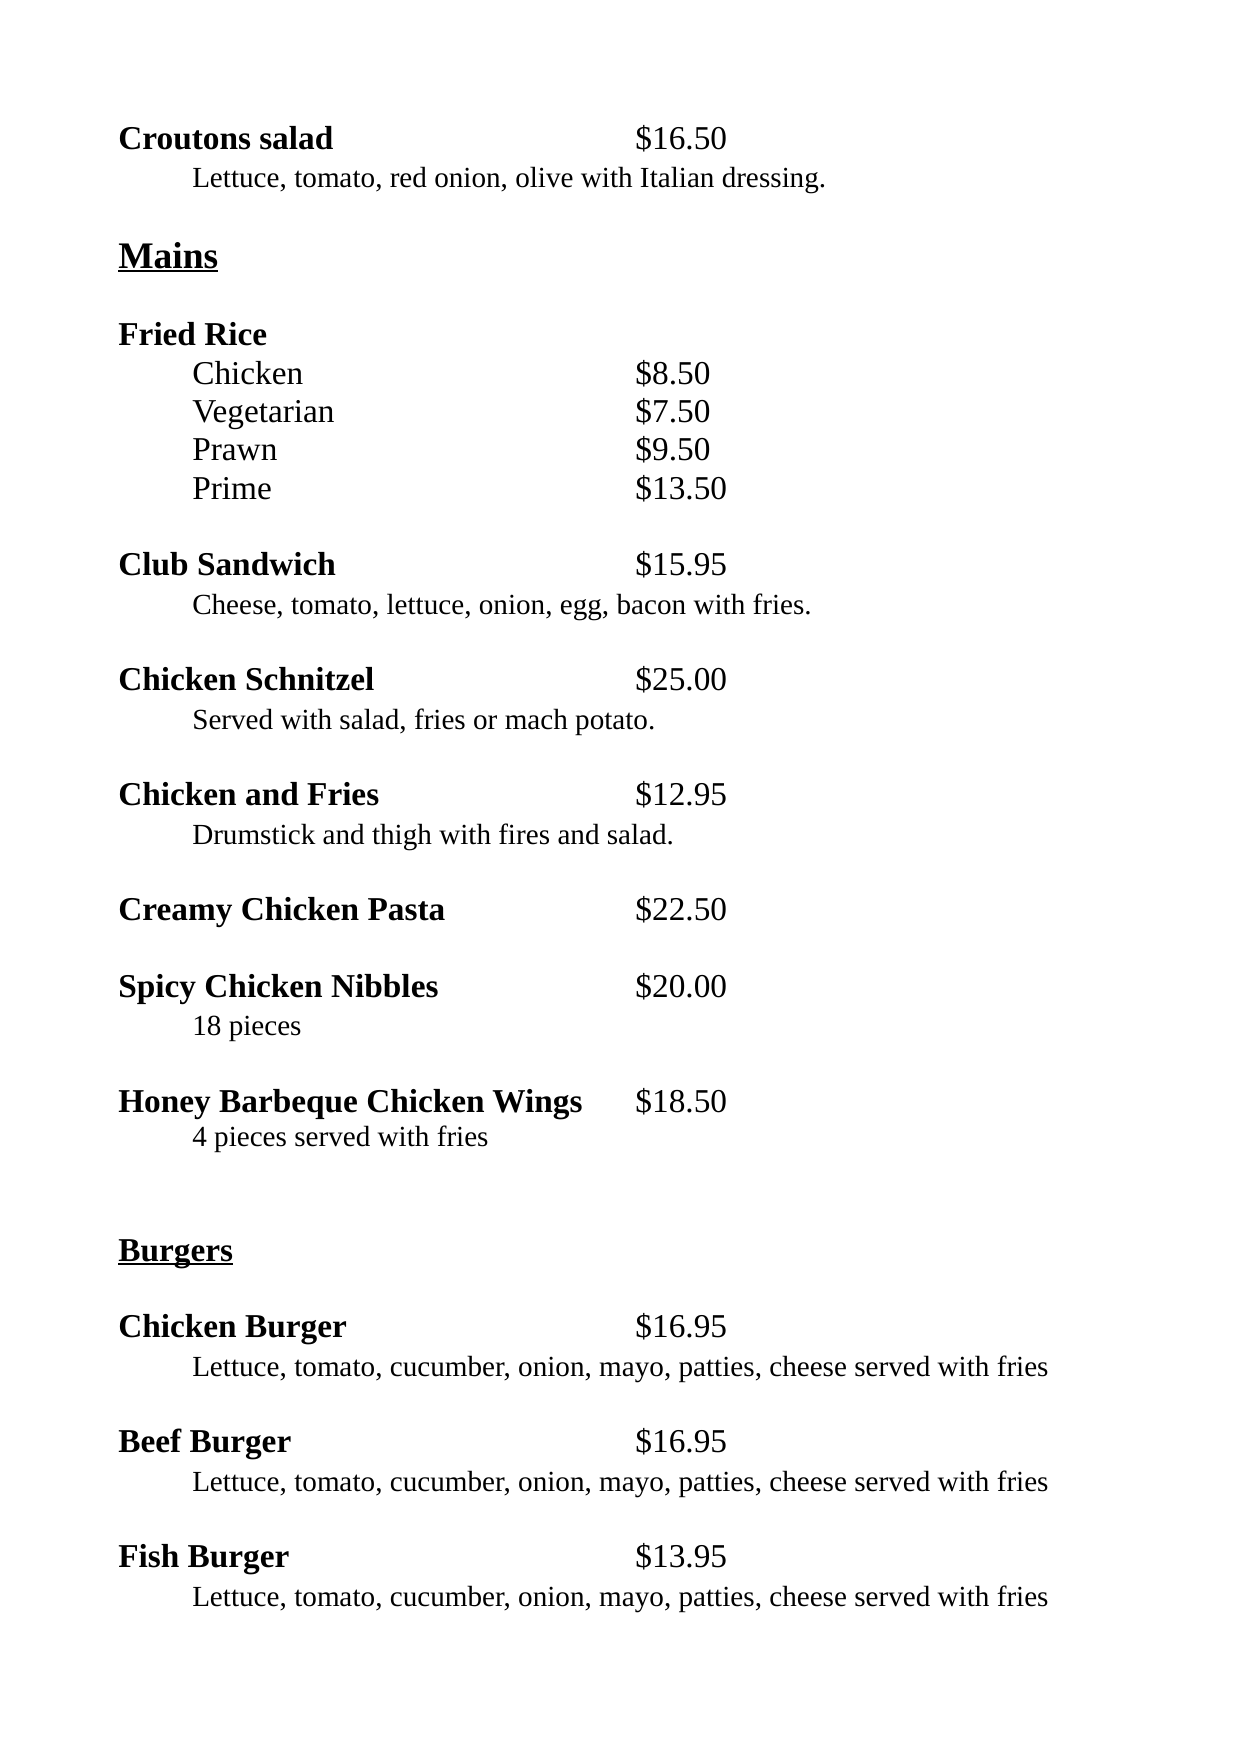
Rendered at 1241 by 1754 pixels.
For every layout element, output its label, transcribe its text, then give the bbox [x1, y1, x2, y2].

text Chicken Schnitzel $25.00 [118, 659, 1122, 698]
text Lettuce, tomato, cucumber, onion, mayo, patties, cheese served with fries [118, 1575, 1122, 1613]
text Drumstick and thigh with fires and salad. [118, 813, 1122, 851]
text Prime $13.50 [118, 468, 1122, 506]
text Burgers [118, 1230, 1122, 1268]
text 4 pieces served with fries [118, 1119, 1122, 1153]
text Beef Burger $16.95 [118, 1421, 1122, 1460]
text Vegetarian $7.50 [118, 391, 1122, 429]
text Mains [118, 233, 1122, 276]
text Croutons salad $16.50 [118, 118, 1122, 156]
text Fish Burger $13.95 [118, 1536, 1122, 1575]
text Served with salad, fries or mach potato. [118, 698, 1122, 736]
text Creamy Chicken Pasta $22.50 [118, 889, 1122, 928]
text Fried Rice [118, 314, 1122, 353]
text Lettuce, tomato, red onion, olive with Italian dressing. [118, 156, 1122, 195]
text Lettuce, tomato, cucumber, onion, mayo, patties, cheese served with fries [118, 1460, 1122, 1498]
text Prawn $9.50 [118, 429, 1122, 468]
text Chicken Burger $16.95 [118, 1306, 1122, 1345]
text Chicken and Fries $12.95 [118, 774, 1122, 813]
text Chicken $8.50 [118, 353, 1122, 391]
text Club Sandwich $15.95 [118, 544, 1122, 583]
text Honey Barbeque Chicken Wings $18.50 [118, 1081, 1122, 1119]
text Cheese, tomato, lettuce, onion, egg, bacon with fries. [118, 583, 1122, 621]
text 18 pieces [118, 1004, 1122, 1043]
text Spicy Chicken Nibbles $20.00 [118, 966, 1122, 1004]
text Lettuce, tomato, cucumber, onion, mayo, patties, cheese served with fries [118, 1345, 1122, 1383]
